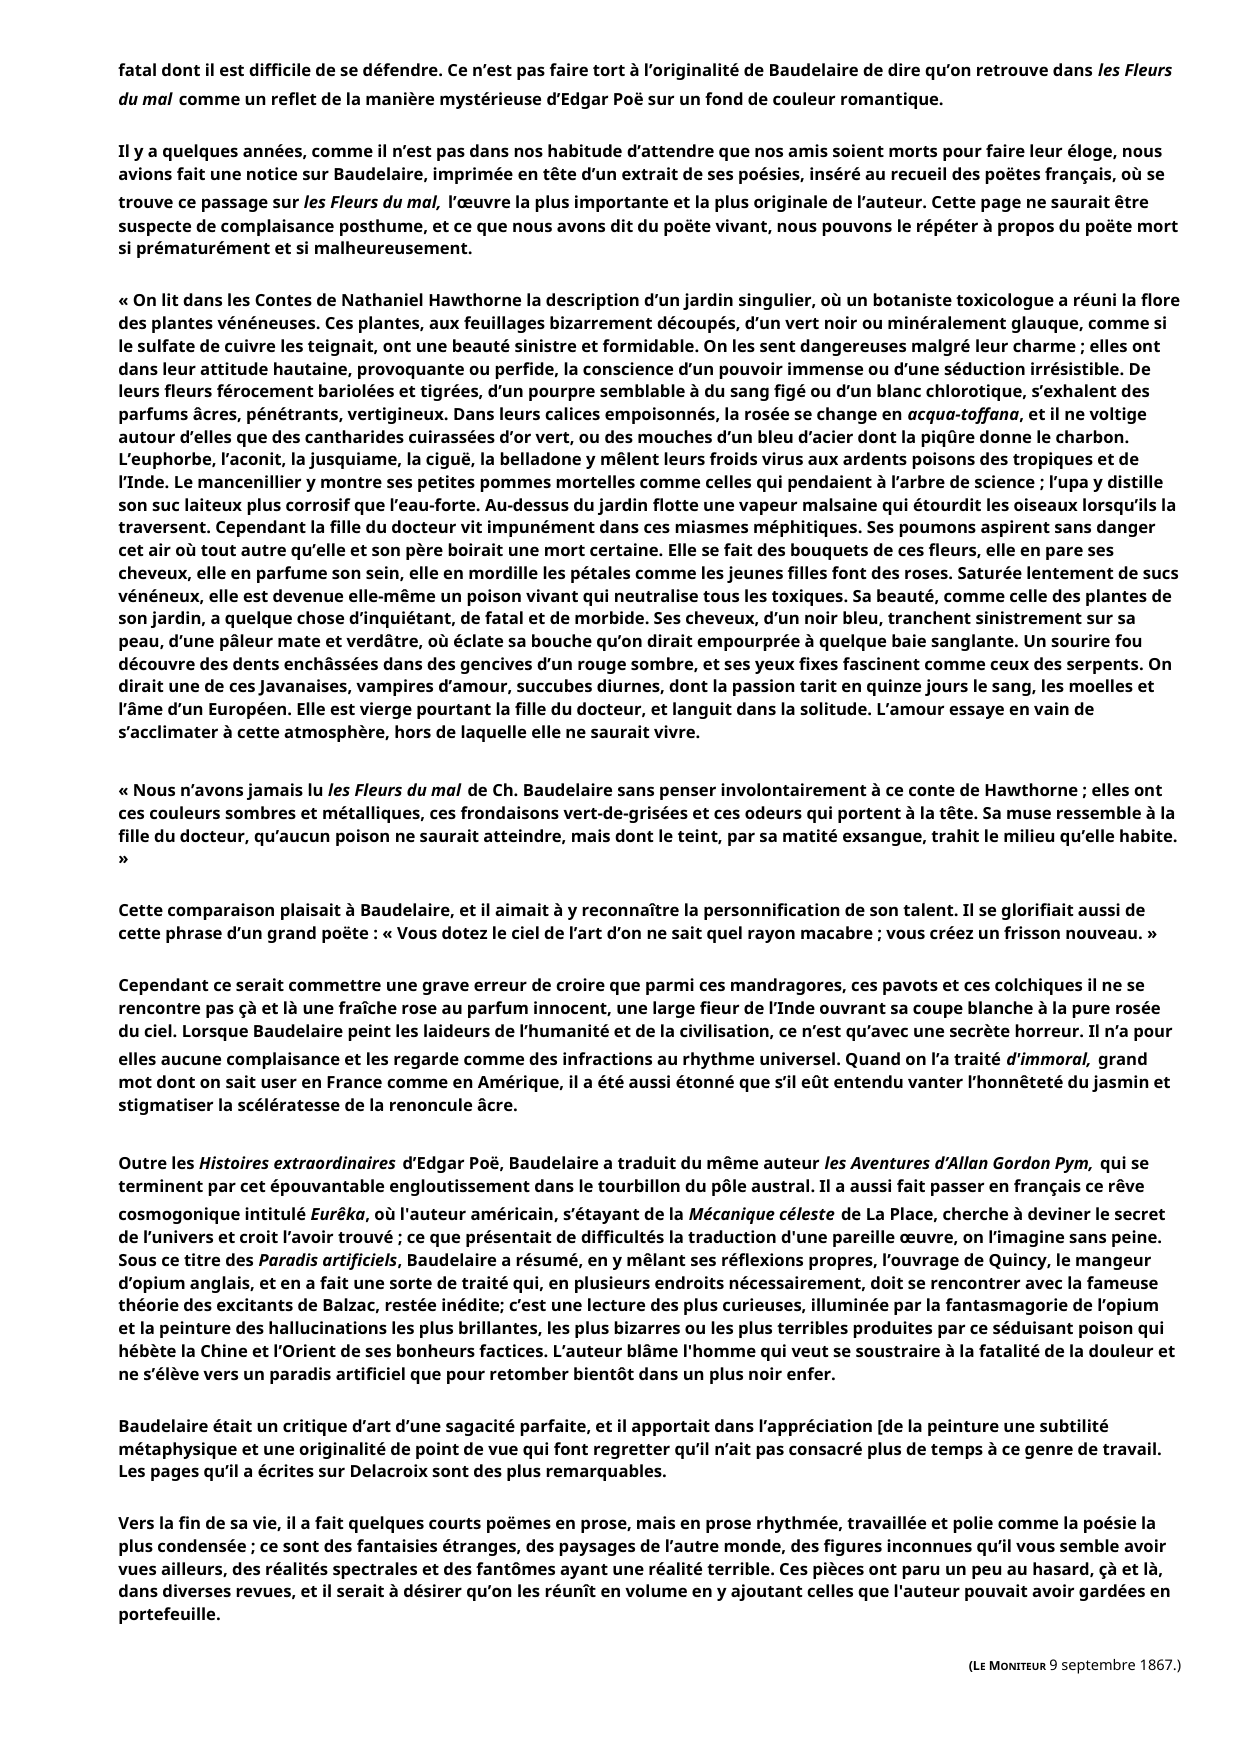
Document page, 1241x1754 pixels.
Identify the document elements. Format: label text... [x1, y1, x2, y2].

text Il y a quelques années, comme il n’est pas dans nos habitude d’attendre que nos amis soient morts pour faire leur éloge, nous avions fait une notice sur Baudelaire, imprimée en tête d’un extrait de ses poésies, inséré au recueil des poëtes français, où se trouve ce passage sur les Fleurs du mal, l’œuvre la plus importante et la plus originale de l’auteur. Cette page ne saurait être suspecte de complaisance posthume, et ce que nous avons dit du poëte vivant, nous pouvons le répéter à propos du poëte mort si prématurément et si malheureusement. [118, 140, 1181, 259]
text « On lit dans les Contes de Nathaniel Hawthorne la description d’un jardin singulier, où un botaniste toxicologue a réuni la flore des plantes vénéneuses. Ces plantes, aux feuillages bizarrement découpés, d’un vert noir ou minéralement glauque, comme si le sulfate de cuivre les teignait, ont une beauté sinistre et formidable. On les sent dangereuses malgré leur charme ; elles ont dans leur attitude hautaine, provoquante ou perfide, la conscience d’un pouvoir immense ou d’une séduction irrésistible. De leurs fleurs férocement bariolées et tigrées, d’un pourpre semblable à du sang figé ou d’un blanc chlorotique, s’exhalent des parfums âcres, pénétrants, vertigineux. Dans leurs calices empoisonnés, la rosée se change en acqua-toffana, et il ne voltige autour d’elles que des cantharides cuirassées d’or vert, ou des mouches d’un bleu d’acier dont la piqûre donne le charbon. L’euphorbe, l’aconit, la jusquiame, la ciguë, la belladone y mêlent leurs froids virus aux ardents poisons des tropiques et de l’Inde. Le mancenillier y montre ses petites pommes mortelles comme celles qui pendaient à l’arbre de science ; l’upa y distille son suc laiteux plus corrosif que l’eau-forte. Au-dessus du jardin flotte une vapeur malsaine qui étourdit les oiseaux lorsqu’ils la traversent. Cependant la fille du docteur vit impunément dans ces miasmes méphitiques. Ses poumons aspirent sans danger cet air où tout autre qu’elle et son père boirait une mort certaine. Elle se fait des bouquets de ces fleurs, elle en pare ses cheveux, elle en parfume son sein, elle en mordille les pétales comme les jeunes filles font des roses. Saturée lentement de sucs vénéneux, elle est devenue elle-même un poison vivant qui neutralise tous les toxiques. Sa beauté, comme celle des plantes de son jardin, a quelque chose d’inquiétant, de fatal et de morbide. Ses cheveux, d’un noir bleu, tranchent sinistrement sur sa peau, d’une pâleur mate et verdâtre, où éclate sa bouche qu’on dirait empourprée à quelque baie sanglante. Un sourire fou découvre des dents enchâssées dans des gencives d’un rouge sombre, et ses yeux fixes fascinent comme ceux des serpents. On dirait une de ces Javanaises, vampires d’amour, succubes diurnes, dont la passion tarit en quinze jours le sang, les moelles et l’âme d’un Européen. Elle est vierge pourtant la fille du docteur, et languit dans la solitude. L’amour essaye en vain de s’acclimater à cette atmosphère, hors de laquelle elle ne saurait vivre. [118, 289, 1181, 743]
text fatal dont il est difficile de se défendre. Ce n’est pas faire tort à l’originalité de Baudelaire de dire qu’on retrouve dans les Fleurs du mal comme un reflet de la manière mystérieuse d’Edgar Poë sur un fond de couleur romantique. [118, 59, 1181, 111]
text Vers la fin de sa vie, il a fait quelques courts poëmes en prose, mais en prose rhythmée, travaillée et polie comme la poésie la plus condensée ; ce sont des fantaisies étranges, des paysages de l’autre monde, des figures inconnues qu’il vous semble avoir vues ailleurs, des réalités spectrales et des fantômes ayant une réalité terrible. Ces pièces ont paru un peu au hasard, çà et là, dans diverses revues, et il serait à désirer qu’on les réunît en volume en y ajoutant celles que l'auteur pouvait avoir gardées en portefeuille. [118, 1512, 1181, 1626]
text Baudelaire était un critique d’art d’une sagacité parfaite, et il apportait dans l’appréciation [de la peinture une subtilité métaphysique et une originalité de point de vue qui font regretter qu’il n’ait pas consacré plus de temps à ce genre de travail. Les pages qu’il a écrites sur Delacroix sont des plus remarquables. [118, 1414, 1181, 1482]
text (Le Moniteur 9 septembre 1867.) [118, 1655, 1181, 1675]
text Cette comparaison plaisait à Baudelaire, et il aimait à y reconnaître la personnification de son talent. Il se glorifiait aussi de cette phrase d’un grand poëte : « Vous dotez le ciel de l’art d’on ne sait quel rayon macabre ; vous créez un frisson nouveau. » [118, 899, 1181, 944]
text « Nous n’avons jamais lu les Fleurs du mal de Ch. Baudelaire sans penser involontairement à ce conte de Hawthorne ; elles ont ces couleurs sombres et métalliques, ces frondaisons vert-de-grisées et ces odeurs qui portent à la tête. Sa muse ressemble à la fille du docteur, qu’aucun poison ne saurait atteindre, mais dont le teint, par sa matité exsangue, trahit le milieu qu’elle habite. » [118, 773, 1181, 869]
text Outre les Histoires extraordinaires d’Edgar Poë, Baudelaire a traduit du même auteur les Aventures d’Allan Gordon Pym, qui se terminent par cet épouvantable engloutissement dans le tourbillon du pôle austral. Il a aussi fait passer en français ce rêve cosmogonique intitulé Eurêka, où l'auteur américain, s’étayant de la Mécanique céleste de La Place, cherche à deviner le secret de l’univers et croit l’avoir trouvé ; ce que présentait de difficultés la traduction d'une pareille œuvre, on l’imagine sans peine. Sous ce titre des Paradis artificiels, Baudelaire a résumé, en y mêlant ses réflexions propres, l’ouvrage de Quincy, le mangeur d’opium anglais, et en a fait une sorte de traité qui, en plusieurs endroits nécessairement, doit se rencontrer avec la fameuse théorie des excitants de Balzac, restée inédite; c’est une lecture des plus curieuses, illuminée par la fantasmagorie de l’opium et la peinture des hallucinations les plus brillantes, les plus bizarres ou les plus terribles produites par ce séduisant poison qui hébète la Chine et l’Orient de ses bonheurs factices. L’auteur blâme l'homme qui veut se soustraire à la fatalité de la douleur et ne s’élève vers un paradis artificiel que pour retomber bientôt dans un plus noir enfer. [118, 1146, 1181, 1385]
text Cependant ce serait commettre une grave erreur de croire que parmi ces mandragores, ces pavots et ces colchiques il ne se rencontre pas çà et là une fraîche rose au parfum innocent, une large fieur de l’Inde ouvrant sa coupe blanche à la pure rosée du ciel. Lorsque Baudelaire peint les laideurs de l’humanité et de la civilisation, ce n’est qu’avec une secrète horreur. Il n’a pour elles aucune complaisance et les regarde comme des infractions au rhythme universel. Quand on l’a traité d'immoral, grand mot dont on sait user en France comme en Amérique, il a été aussi étonné que s’il eût entendu vanter l’honnêteté du jasmin et stigmatiser la scélératesse de la renoncule âcre. [118, 974, 1181, 1116]
